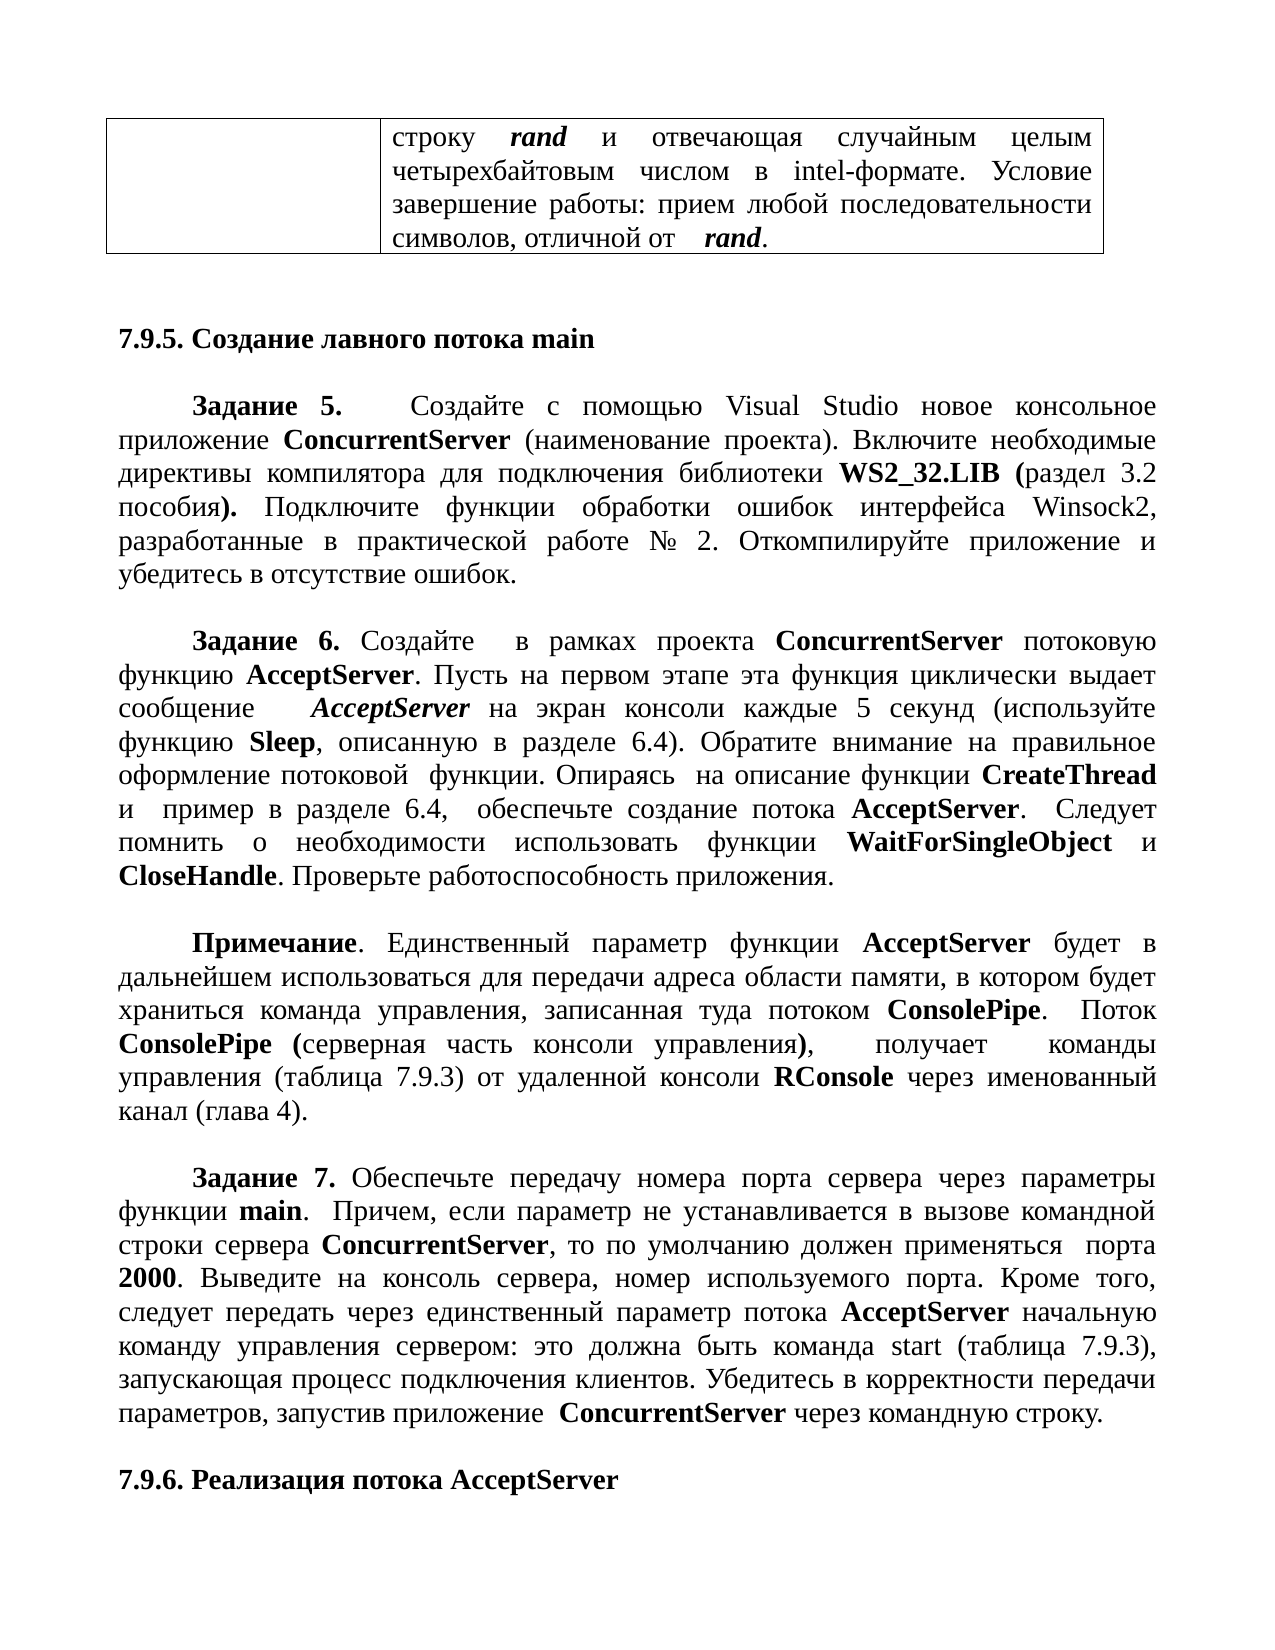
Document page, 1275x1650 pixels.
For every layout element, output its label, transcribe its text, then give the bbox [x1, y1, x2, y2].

text Задание 5. Создайте с помощью Visual Studio новое консольное приложение ConcurrentServer (наименование проекта). Включите необходимые директивы компилятора для подключения библиотеки WS2_32.LIB (раздел 3.2 пособия). Подключите функции обработки ошибок интерфейса Winsock2, разработанные в практической работе № 2. Откомпилируйте приложение и убедитесь в отсутствие ошибок. [118, 388, 1157, 590]
text 7.9.5. Создание лавного потока main [118, 321, 1157, 355]
text Задание 7. Обеспечьте передачу номера порта сервера через параметры функции main. Причем, если параметр не устанавливается в вызове командной строки сервера ConcurrentServer, то по умолчанию должен применяться порта 2000. Выведите на консоль сервера, номер используемого порта. Кроме того, следует передать через единственный параметр потока AcceptServer начальную команду управления сервером: это должна быть команда start (таблица 7.9.3), запускающая процесс подключения клиентов. Убедитесь в корректности передачи параметров, запустив приложение ConcurrentServer через командную строку. [118, 1160, 1157, 1428]
text Задание 6. Создайте в рамках проекта ConcurrentServer потоковую функцию AcceptServer. Пусть на первом этапе эта функция циклически выдает сообщение AcceptServer на экран консоли каждые 5 секунд (используйте функцию Sleep, описанную в разделе 6.4). Обратите внимание на правильное оформление потоковой функции. Опираясь на описание функции CreateThread и пример в разделе 6.4, обеспечьте создание потока AcceptServer. Следует помнить о необходимости использовать функции WaitForSingleObject и CloseHandle. Проверьте работоспособность приложения. [118, 623, 1157, 892]
table_cell [107, 119, 380, 253]
text Примечание. Единственный параметр функции AcceptServer будет в дальнейшем использоваться для передачи адреса области памяти, в котором будет храниться команда управления, записанная туда потоком ConsolePipe. Поток ConsolePipe (серверная часть консоли управления), получает команды управления (таблица 7.9.3) от удаленной консоли RConsole через именованный канал (глава 4). [118, 925, 1157, 1126]
table_cell строку rand и отвечающая случайным целым четырехбайтовым числом в intel-формате. Условие завершение работы: прием любой последовательности символов, отличной от rand. [381, 119, 1103, 253]
text 7.9.6. Реализация потока AcceptServer [118, 1462, 1157, 1495]
